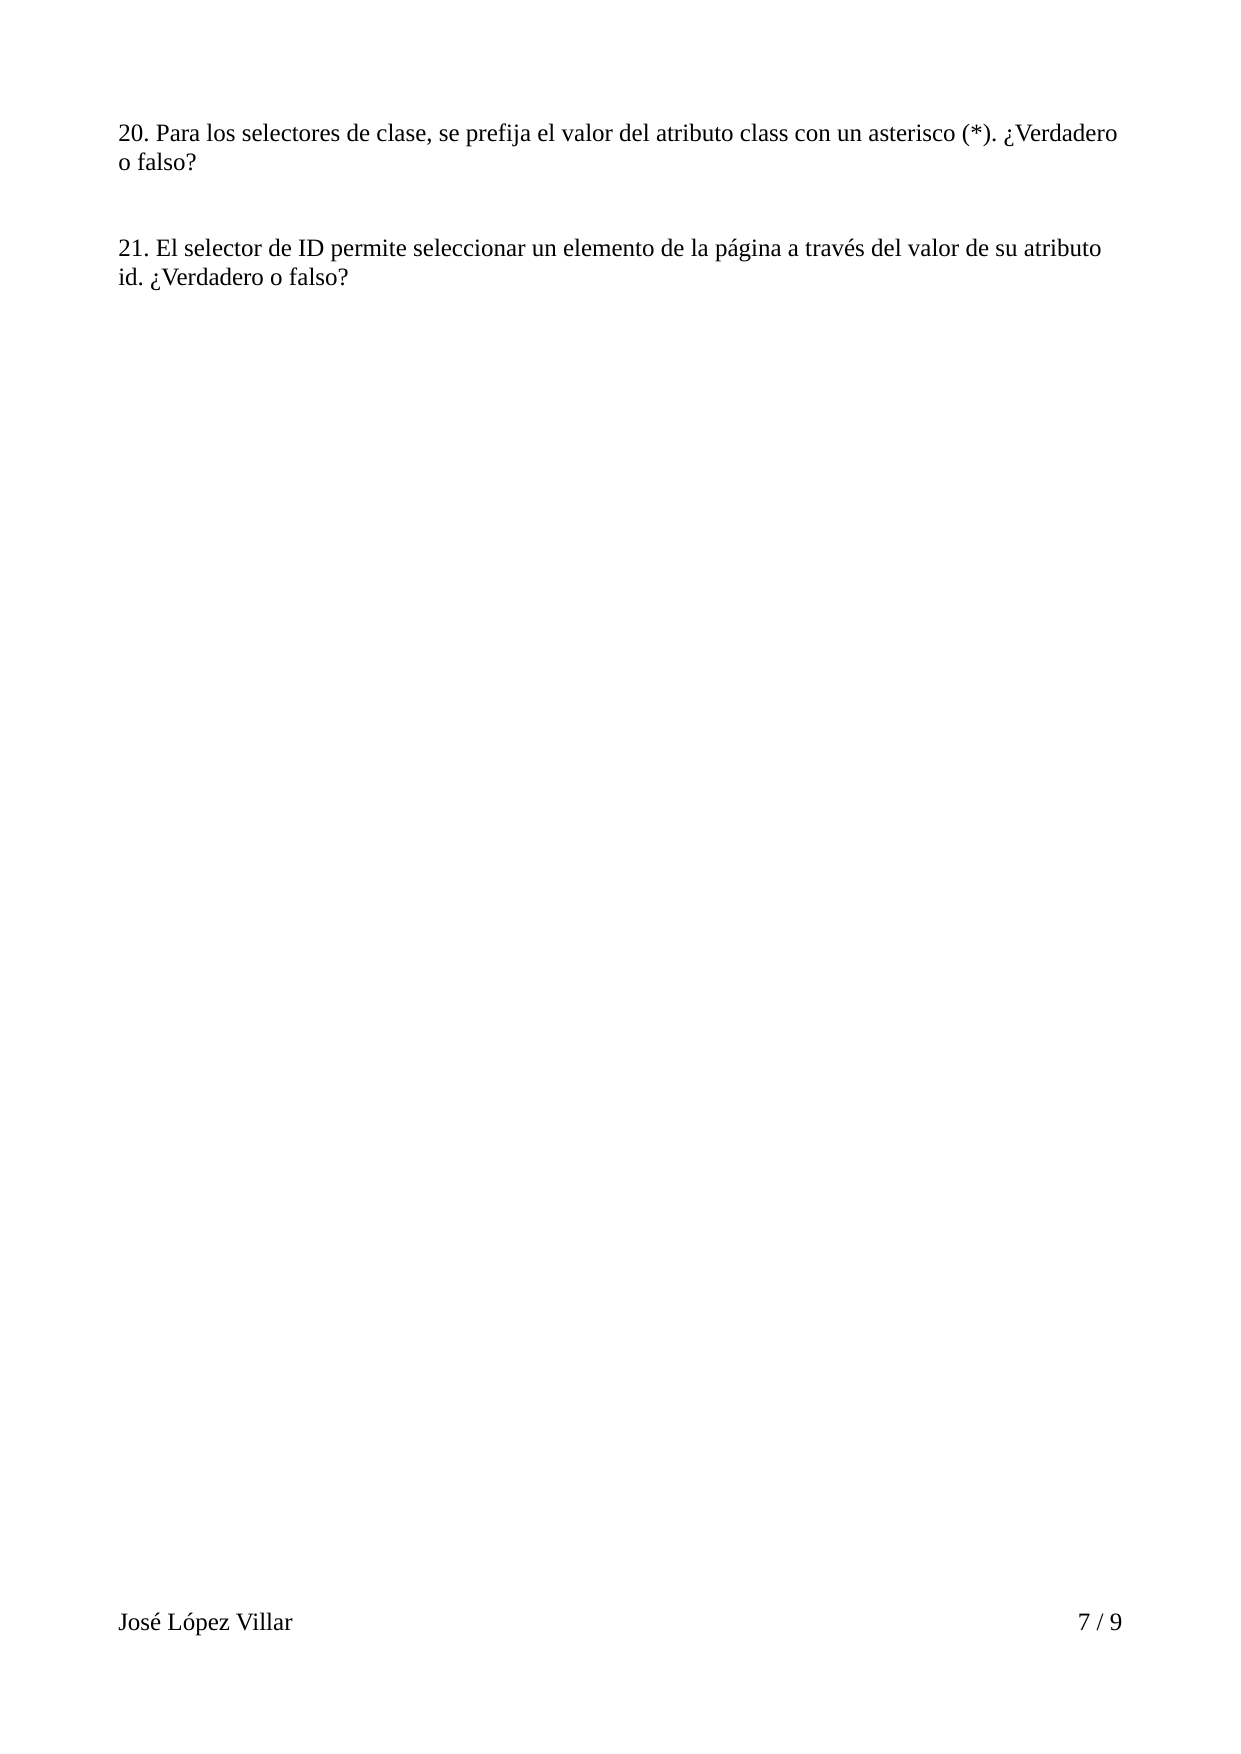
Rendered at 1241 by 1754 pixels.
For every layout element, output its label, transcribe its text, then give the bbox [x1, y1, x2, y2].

text 20. Para los selectores de clase, se prefija el valor del atributo class con un asterisco (*). ¿Verdadero o falso? [118, 118, 1122, 176]
text 21. El selector de ID permite seleccionar un elemento de la página a través del valor de su atributo id. ¿Verdadero o falso? [118, 233, 1122, 291]
